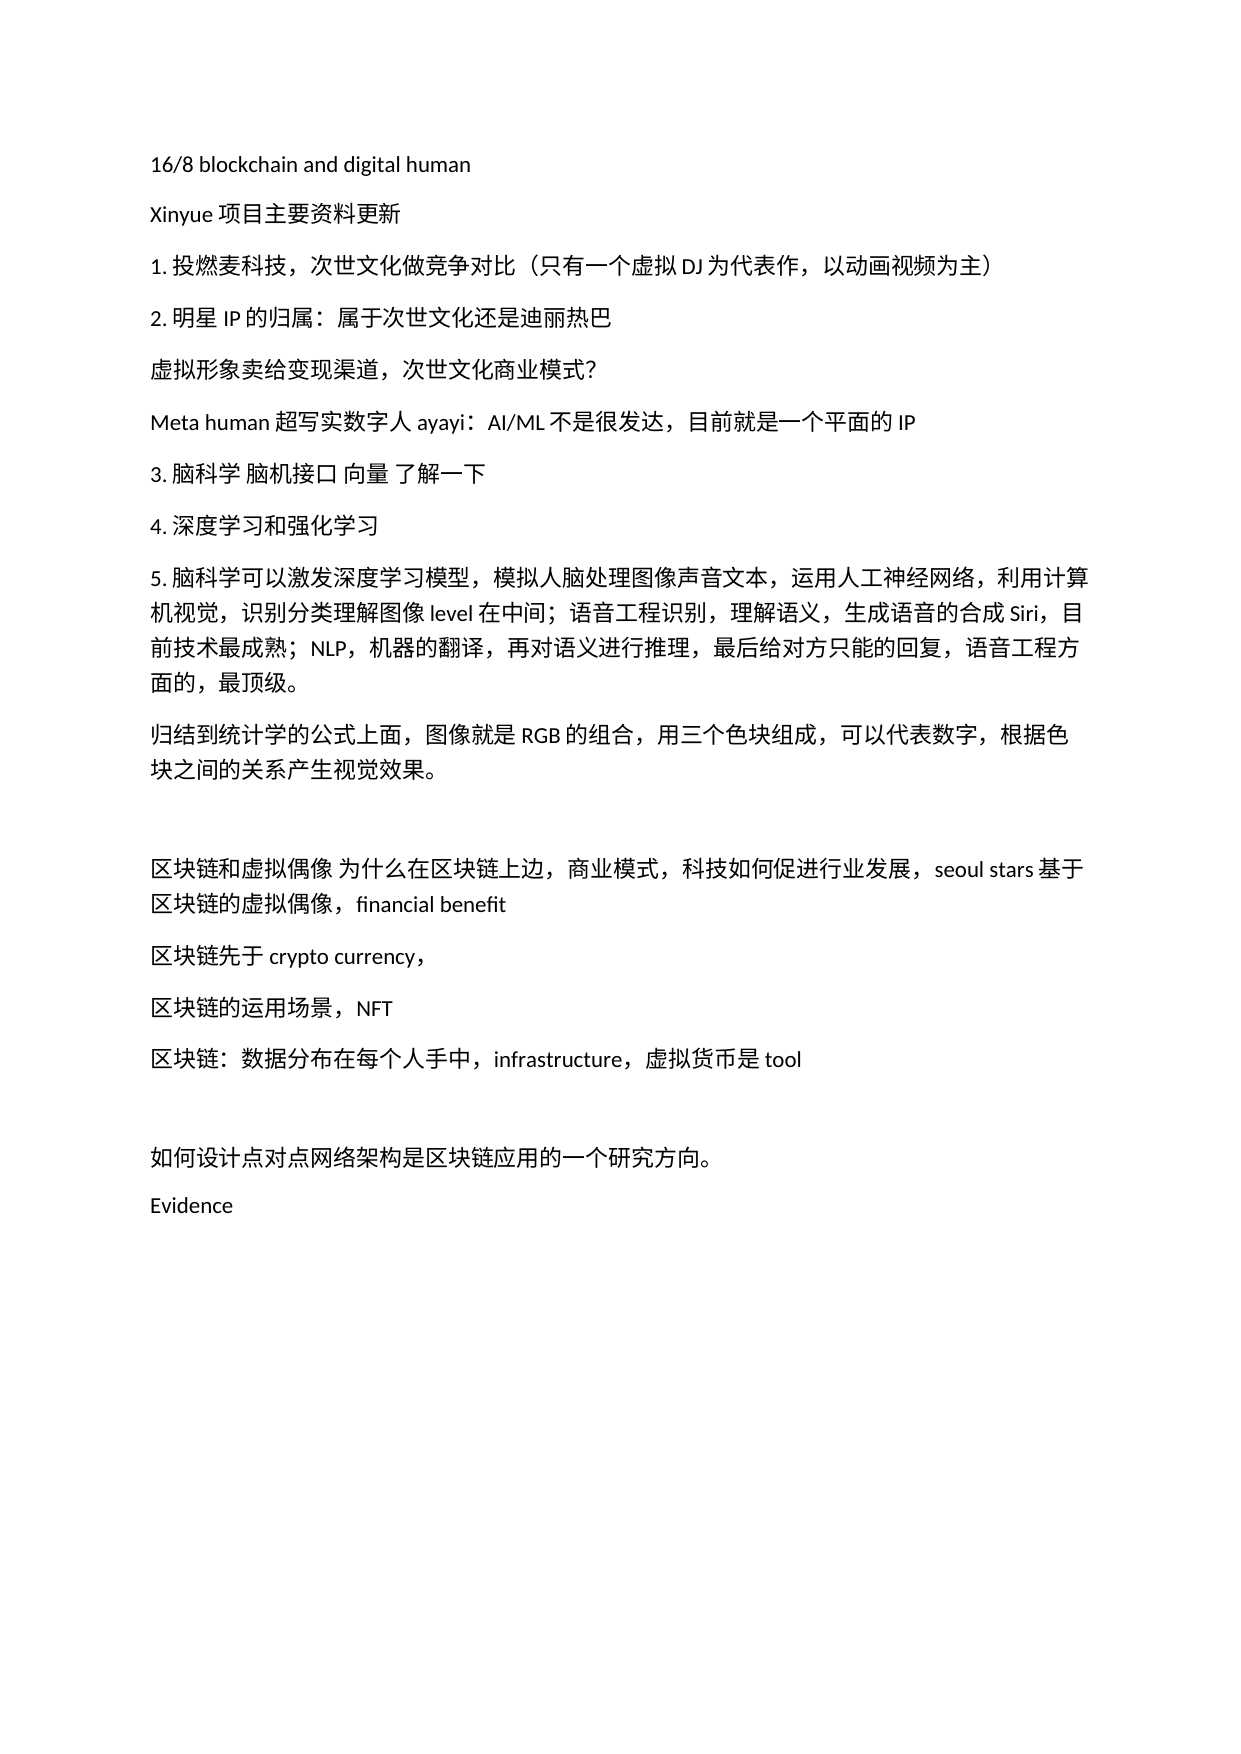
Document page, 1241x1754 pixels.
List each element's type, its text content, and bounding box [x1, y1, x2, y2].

text Evidence [150, 1191, 1090, 1219]
text 区块链：数据分布在每个人手中，infrastructure，虚拟货币是tool [150, 1041, 1090, 1074]
text 4. 深度学习和强化学习 [150, 508, 1090, 541]
text Meta human超写实数字人ayayi：AI/ML不是很发达，目前就是一个平面的IP [150, 404, 1090, 437]
text 2. 明星IP的归属：属于次世文化还是迪丽热巴 [150, 300, 1090, 333]
text 区块链和虚拟偶像 为什么在区块链上边，商业模式，科技如何促进行业发展，seoul stars基于区块链的虚拟偶像，financial benefit [150, 850, 1090, 919]
text 区块链的运用场景，NFT [150, 989, 1090, 1023]
text 1. 投燃麦科技，次世文化做竞争对比（只有一个虚拟DJ为代表作，以动画视频为主） [150, 248, 1090, 281]
text 16/8 blockchain and digital human [150, 150, 1090, 178]
text 如何设计点对点网络架构是区块链应用的一个研究方向。 [150, 1139, 1090, 1173]
text 3. 脑科学 脑机接口 向量 了解一下 [150, 456, 1090, 489]
text 区块链先于crypto currency， [150, 937, 1090, 971]
text 虚拟形象卖给变现渠道，次世文化商业模式？ [150, 352, 1090, 385]
text 归结到统计学的公式上面，图像就是RGB的组合，用三个色块组成，可以代表数字，根据色块之间的关系产生视觉效果。 [150, 717, 1090, 785]
text Xinyue 项目主要资料更新 [150, 196, 1090, 229]
text 5. 脑科学可以激发深度学习模型，模拟人脑处理图像声音文本，运用人工神经网络，利用计算机视觉，识别分类理解图像level在中间；语音工程识别，理解语义，生成语音的合成Siri，目前技术最成熟；NLP，机器的翻译，再对语义进行推理，最后给对方只能的回复，语音工程方面的，最顶级。 [150, 559, 1090, 698]
